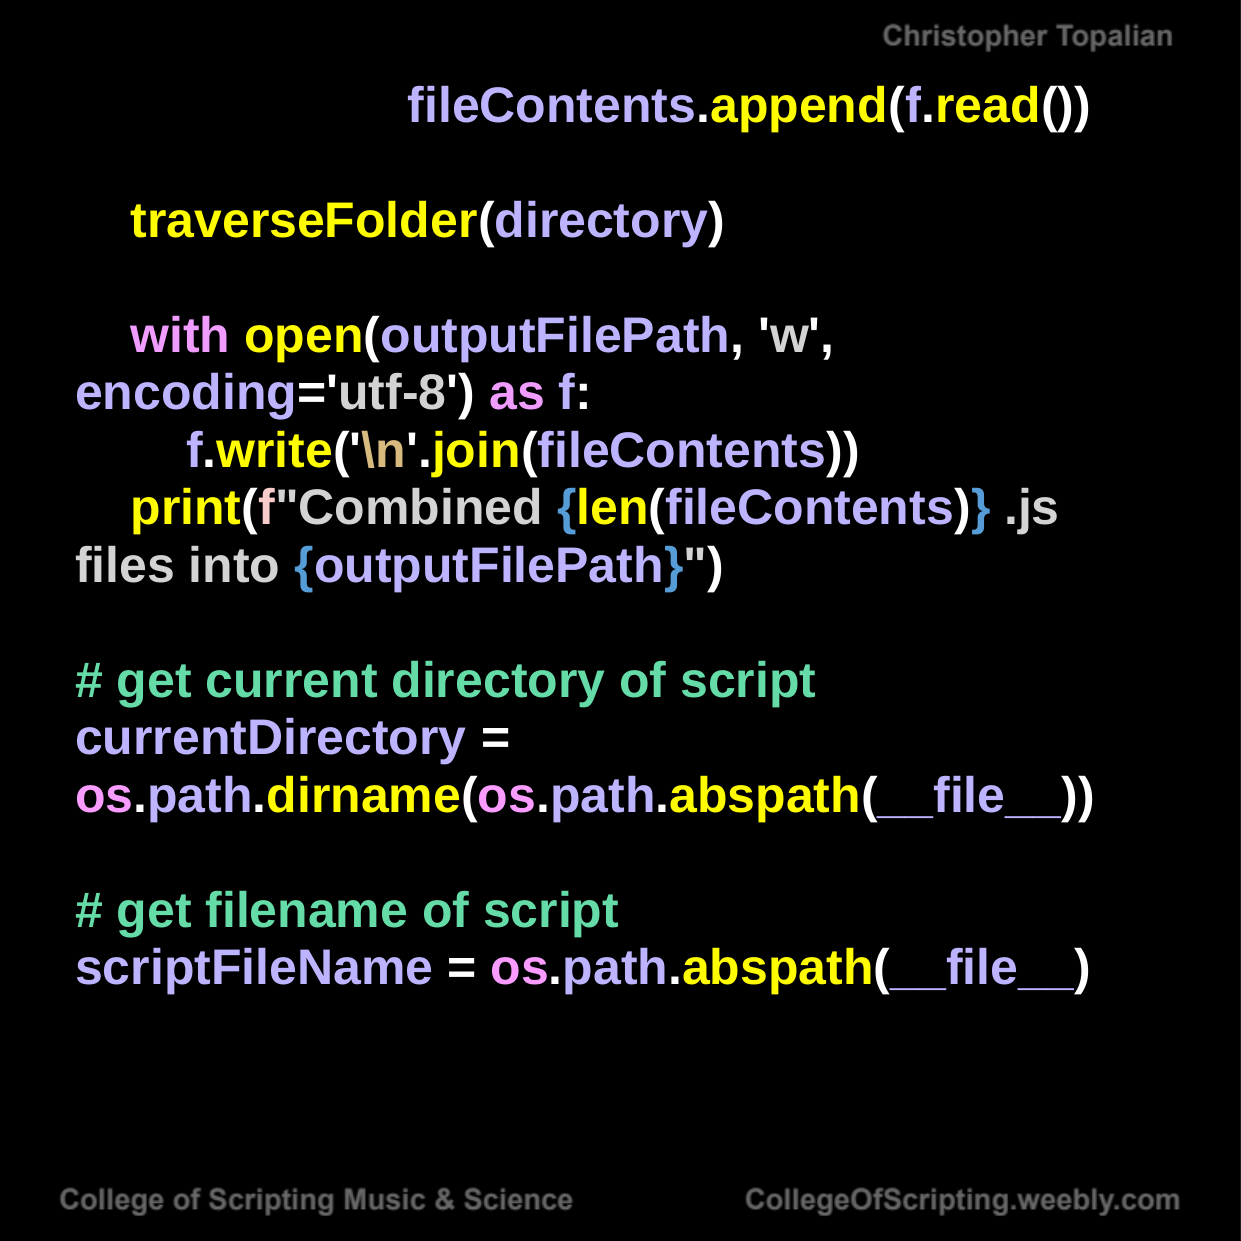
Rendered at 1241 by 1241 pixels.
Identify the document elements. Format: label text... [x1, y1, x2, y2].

text traverseFolder(directory) [75, 190, 1166, 247]
text f.write('\n'.join(fileContents)) [75, 420, 1166, 477]
text print(f"Combined {len(fileContents)} .js files into {outputFilePath}") [75, 477, 1166, 592]
text # get filename of script [75, 880, 1166, 937]
text fileContents.append(f.read()) [75, 75, 1166, 132]
text # get current directory of script [75, 650, 1166, 707]
text with open(outputFilePath, 'w', encoding='utf-8') as f: [75, 305, 1166, 420]
text scriptFileName = os.path.abspath(__file__) [75, 937, 1166, 995]
text currentDirectory = os.path.dirname(os.path.abspath(__file__)) [75, 707, 1166, 822]
